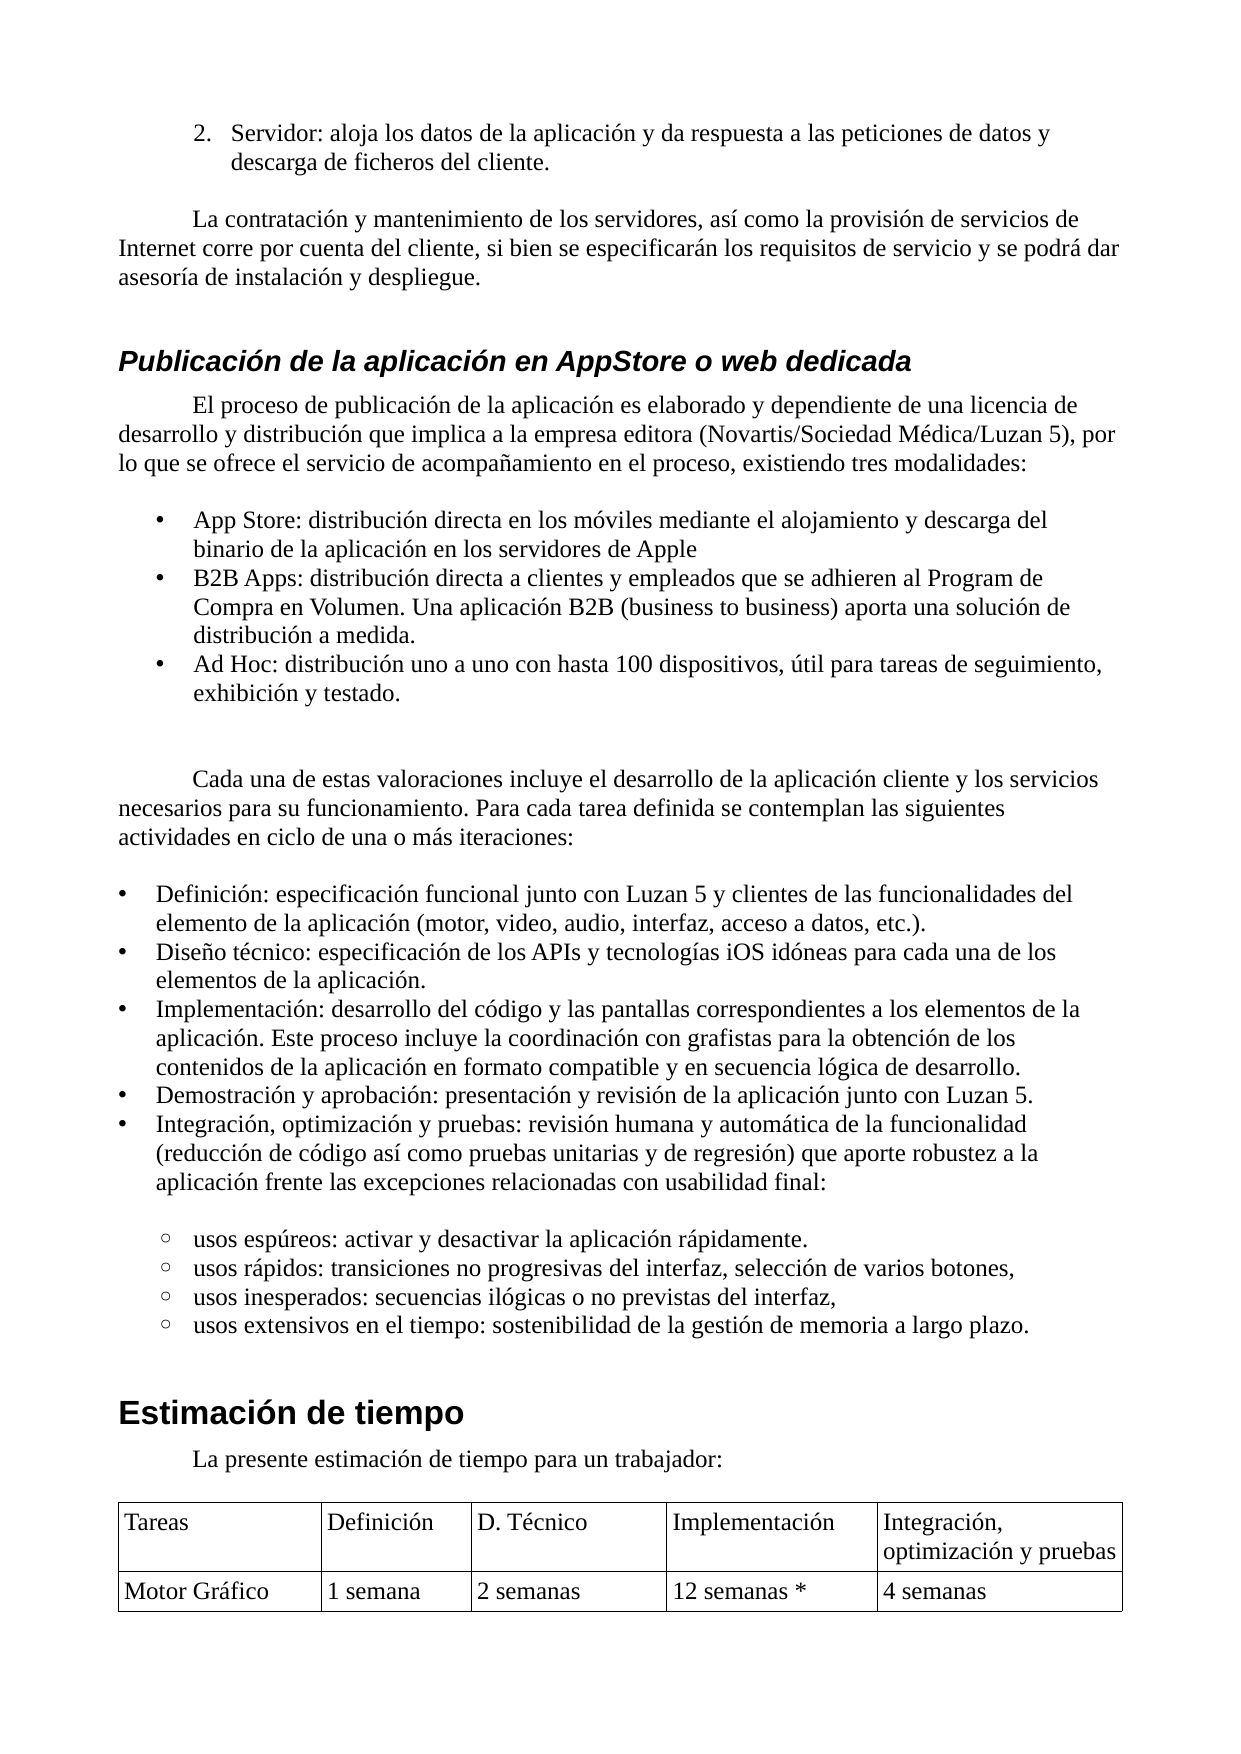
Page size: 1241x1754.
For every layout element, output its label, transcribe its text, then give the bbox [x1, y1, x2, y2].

subtitle Publicación de la aplicación en AppStore o web dedicada [118, 344, 1122, 378]
list B2B Apps: distribución directa a clientes y empleados que se adhieren al Program de Compra en Volumen. Una aplicación B2B (business to business) aporta una solución de distribución a medida. [156, 563, 1122, 649]
list usos extensivos en el tiempo: sostenibilidad de la gestión de memoria a largo plazo. [156, 1310, 1122, 1339]
list usos inesperados: secuencias ilógicas o no previstas del interfaz, [156, 1282, 1122, 1310]
text Cada una de estas valoraciones incluye el desarrollo de la aplicación cliente y los servicios necesarios para su funcionamiento. Para cada tarea definida se contemplan las siguientes actividades en ciclo de una o más iteraciones: [118, 764, 1122, 850]
table_header D. Técnico [472, 1503, 666, 1571]
table_cell 12 semanas * [667, 1572, 877, 1611]
table_header Tareas [119, 1503, 321, 1571]
text La contratación y mantenimiento de los servidores, así como la provisión de servicios de Internet corre por cuenta del cliente, si bien se especificarán los requisitos de servicio y se podrá dar asesoría de instalación y despliegue. [118, 204, 1122, 291]
table_cell 4 semanas [878, 1572, 1122, 1611]
list App Store: distribución directa en los móviles mediante el alojamiento y descarga del binario de la aplicación en los servidores de Apple [156, 505, 1122, 563]
table_cell Motor Gráfico [119, 1572, 321, 1611]
text El proceso de publicación de la aplicación es elaborado y dependiente de una licencia de desarrollo y distribución que implica a la empresa editora (Novartis/Sociedad Médica/Luzan 5), por lo que se ofrece el servicio de acompañamiento en el proceso, existiendo tres modalidades: [118, 390, 1122, 477]
list Integración, optimización y pruebas: revisión humana y automática de la funcionalidad (reducción de código así como pruebas unitarias y de regresión) que aporte robustez a la aplicación frente las excepciones relacionadas con usabilidad final: [118, 1109, 1122, 1195]
subtitle Estimación de tiempo [118, 1393, 1122, 1432]
table_cell 1 semana [322, 1572, 471, 1611]
table_cell 2 semanas [472, 1572, 666, 1611]
list usos espúreos: activar y desactivar la aplicación rápidamente. [156, 1224, 1122, 1253]
text La presente estimación de tiempo para un trabajador: [118, 1444, 1122, 1473]
list Demostración y aprobación: presentación y revisión de la aplicación junto con Luzan 5. [118, 1080, 1122, 1109]
list usos rápidos: transiciones no progresivas del interfaz, selección de varios botones, [156, 1253, 1122, 1282]
list Servidor: aloja los datos de la aplicación y da respuesta a las peticiones de datos y descarga de ficheros del cliente. [193, 118, 1122, 176]
list Definición: especificación funcional junto con Luzan 5 y clientes de las funcionalidades del elemento de la aplicación (motor, video, audio, interfaz, acceso a datos, etc.). [118, 879, 1122, 937]
list Ad Hoc: distribución uno a uno con hasta 100 dispositivos, útil para tareas de seguimiento, exhibición y testado. [156, 649, 1122, 707]
list Implementación: desarrollo del código y las pantallas correspondientes a los elementos de la aplicación. Este proceso incluye la coordinación con grafistas para la obtención de los contenidos de la aplicación en formato compatible y en secuencia lógica de desarrollo. [118, 994, 1122, 1080]
table_header Definición [322, 1503, 471, 1571]
list Diseño técnico: especificación de los APIs y tecnologías iOS idóneas para cada una de los elementos de la aplicación. [118, 937, 1122, 994]
table_header Implementación [667, 1503, 877, 1571]
table_header Integración, optimización y pruebas [878, 1503, 1122, 1571]
